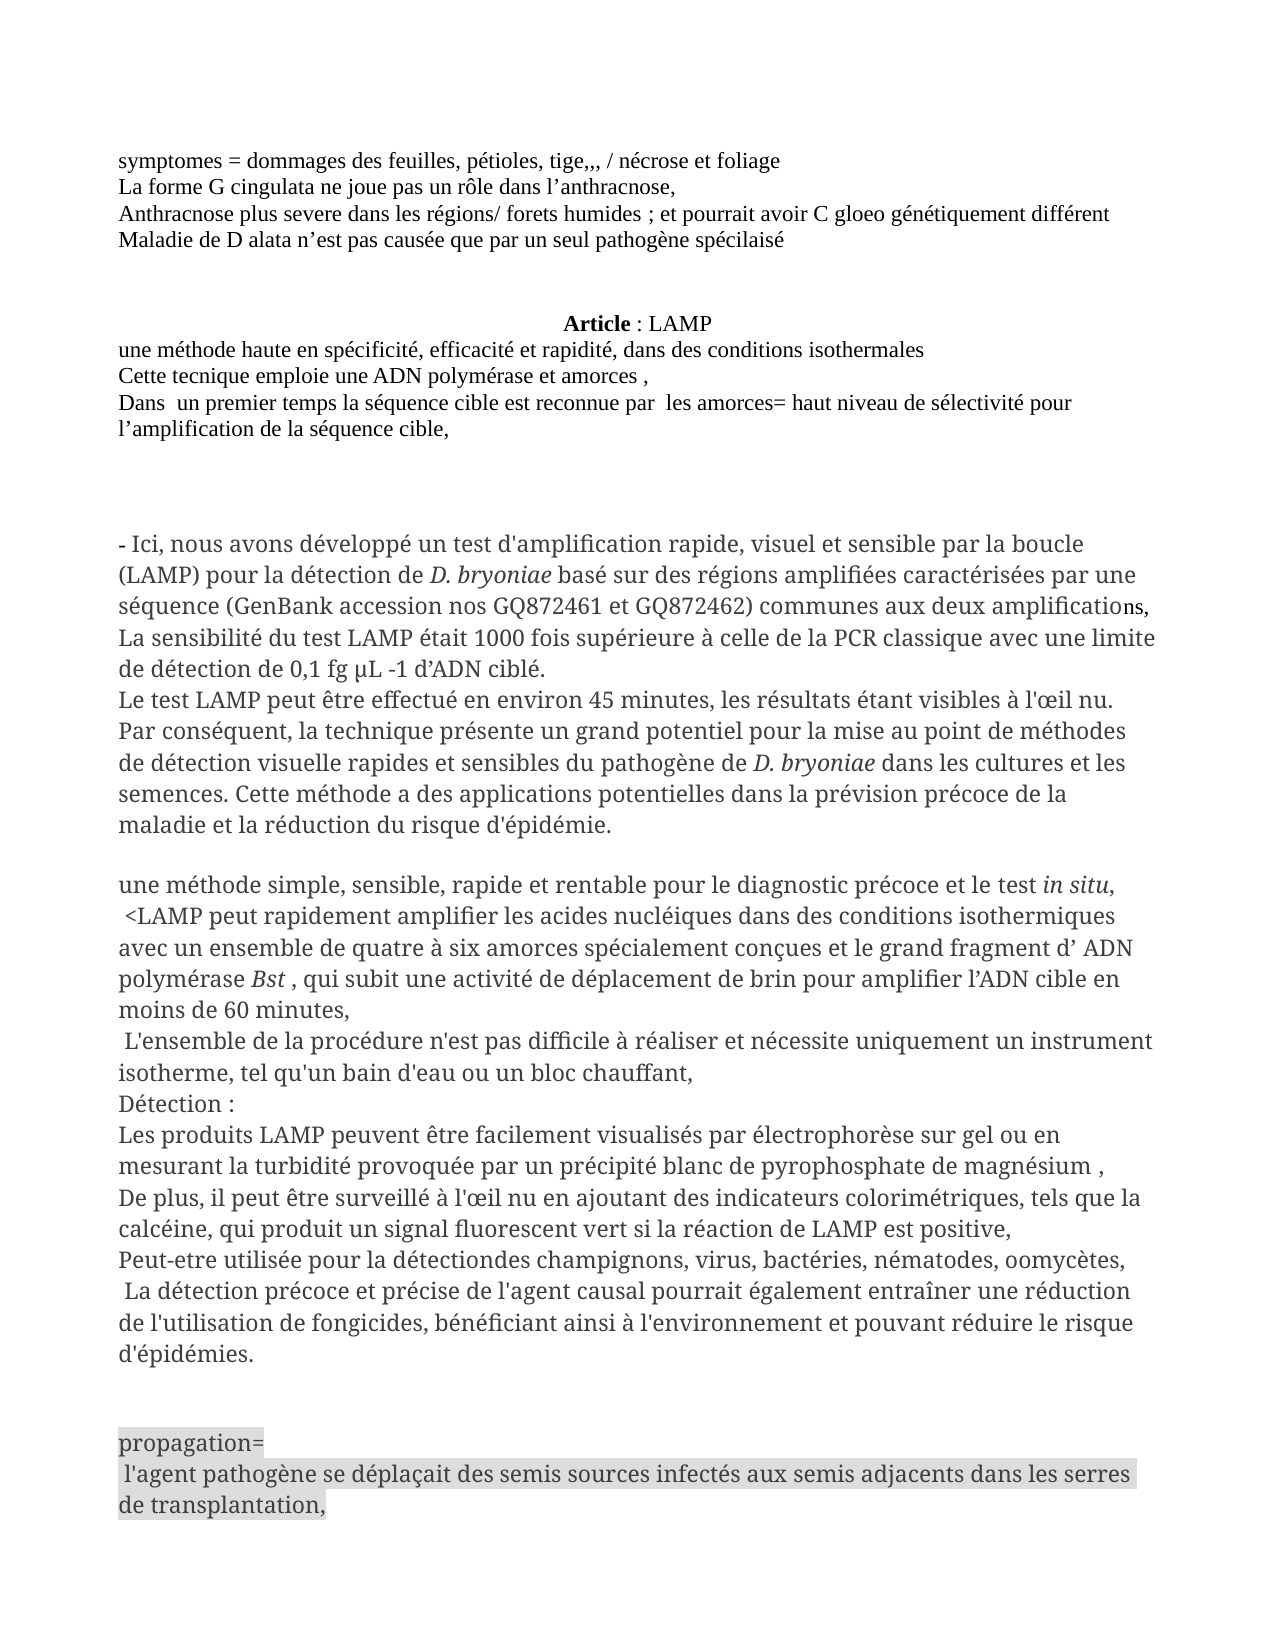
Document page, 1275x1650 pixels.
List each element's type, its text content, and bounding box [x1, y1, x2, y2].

text La détection précoce et précise de l'agent causal pourrait également entraîner une réduction de l'utilisation de fongicides, bénéficiant ainsi à l'environnement et pouvant réduire le risque d'épidémies. [118, 1275, 1157, 1369]
text - Ici, nous avons développé un test d'amplification rapide, visuel et sensible par la boucle (LAMP) pour la détection de D. bryoniae basé sur des régions amplifiées caractérisées par une séquence (GenBank accession nos GQ872461 et GQ872462) communes aux deux amplifications, [118, 528, 1157, 622]
text Cette tecnique emploie une ADN polymérase et amorces , [118, 362, 1157, 389]
text Détection : [118, 1088, 1157, 1119]
text symptomes = dommages des feuilles, pétioles, tige,,, / nécrose et foliage [118, 147, 1157, 173]
text <LAMP peut rapidement amplifier les acides nucléiques dans des conditions isothermiques avec un ensemble de quatre à six amorces spécialement conçues et le grand fragment d’ ADN polymérase Bst , qui subit une activité de déplacement de brin pour amplifier l’ADN cible en moins de 60 minutes, [118, 900, 1157, 1025]
text Dans un premier temps la séquence cible est reconnue par les amorces= haut niveau de sélectivité pour l’amplification de la séquence cible, [118, 389, 1157, 442]
text propagation= [118, 1427, 1157, 1458]
text Peut-etre utilisée pour la détectiondes champignons, virus, bactéries, nématodes, oomycètes, [118, 1244, 1157, 1275]
text L'ensemble de la procédure n'est pas difficile à réaliser et nécessite uniquement un instrument isotherme, tel qu'un bain d'eau ou un bloc chauffant, [118, 1025, 1157, 1088]
text une méthode simple, sensible, rapide et rentable pour le diagnostic précoce et le test in situ, [118, 869, 1157, 900]
text La sensibilité du test LAMP était 1000 fois supérieure à celle de la PCR classique avec une limite de détection de 0,1 fg μL -1 d’ADN ciblé. [118, 622, 1157, 684]
text Article : LAMP [118, 310, 1157, 336]
text Anthracnose plus severe dans les régions/ forets humides ; et pourrait avoir C gloeo génétiquement différent [118, 199, 1157, 226]
text une méthode haute en spécificité, efficacité et rapidité, dans des conditions isothermales [118, 336, 1157, 362]
text Par conséquent, la technique présente un grand potentiel pour la mise au point de méthodes de détection visuelle rapides et sensibles du pathogène de D. bryoniae dans les cultures et les semences. Cette méthode a des applications potentielles dans la prévision précoce de la maladie et la réduction du risque d'épidémie. [118, 715, 1157, 840]
text De plus, il peut être surveillé à l'œil nu en ajoutant des indicateurs colorimétriques, tels que la calcéine, qui produit un signal fluorescent vert si la réaction de LAMP est positive, [118, 1182, 1157, 1244]
text Les produits LAMP peuvent être facilement visualisés par électrophorèse sur gel ou en mesurant la turbidité provoquée par un précipité blanc de pyrophosphate de magnésium , [118, 1119, 1157, 1182]
text La forme G cingulata ne joue pas un rôle dans l’anthracnose, [118, 173, 1157, 199]
text Maladie de D alata n’est pas causée que par un seul pathogène spécilaisé [118, 226, 1157, 252]
text Le test LAMP peut être effectué en environ 45 minutes, les résultats étant visibles à l'œil nu. [118, 684, 1157, 715]
text l'agent pathogène se déplaçait des semis sources infectés aux semis adjacents dans les serres de transplantation, [118, 1458, 1157, 1520]
